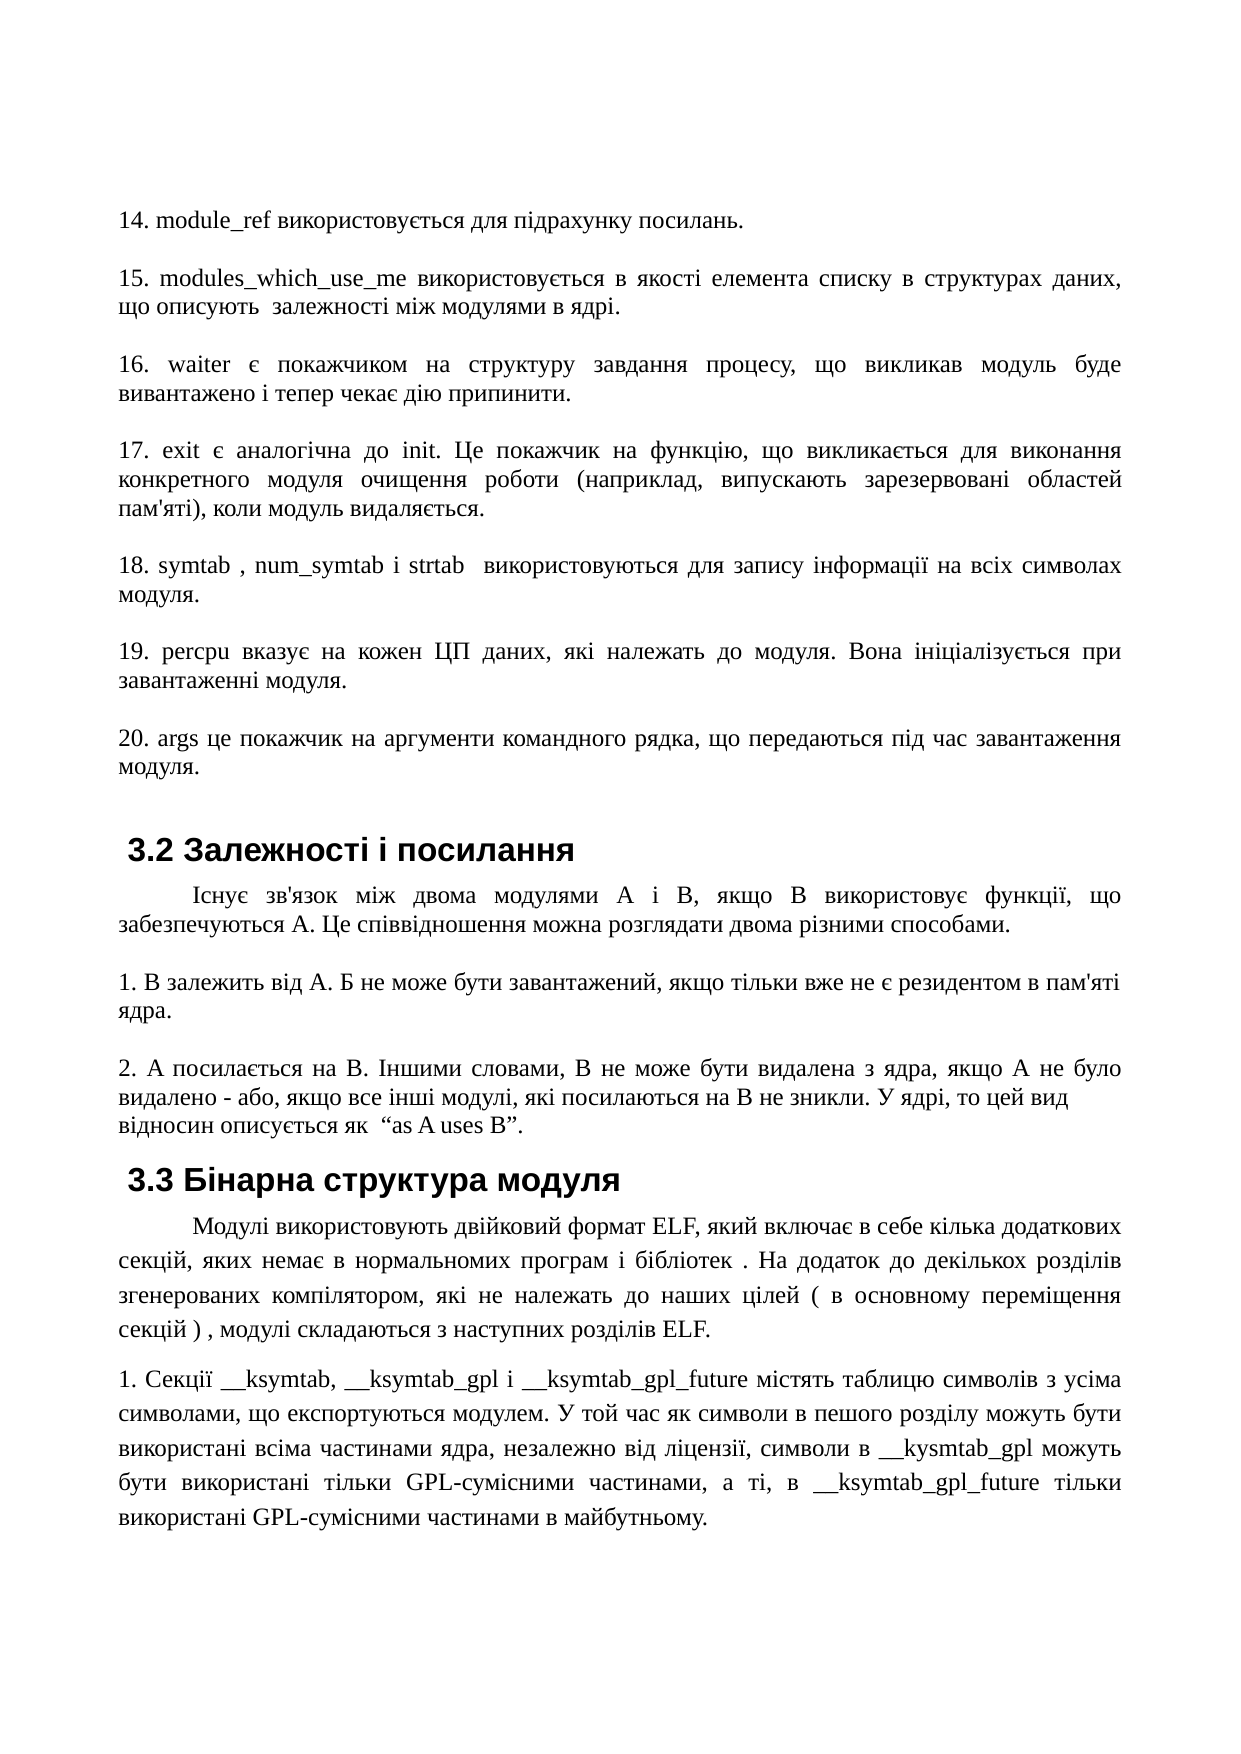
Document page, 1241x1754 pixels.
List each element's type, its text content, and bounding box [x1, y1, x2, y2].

text Модулі використовують двійковий формат ELF, який включає в себе кілька додаткових секцій, яких немає в нормальномих програм і бібліотек . На додаток до декількох розділів згенерованих компілятором, які не належать до наших цілей ( в основному переміщення секцій ) , модулі складаються з наступних розділів ELF. [118, 1211, 1123, 1343]
text 14. module_ref використовується для підрахунку посилань. [118, 205, 1123, 234]
text 18. symtab , num_symtab і strtab використовуються для запису інформації на всіх символах модуля. [118, 550, 1123, 608]
text 19. percpu вказує на кожен ЦП даних, які належать до модуля. Вона ініціалізується при завантаженні модуля. [118, 636, 1123, 694]
text 17. exit є аналогічна до init. Це покажчик на функцію, що викликається для виконання конкретного модуля очищення роботи (наприклад, випускають зарезервовані областей пам'яті), коли модуль видаляється. [118, 435, 1123, 521]
text Існує зв'язок між двома модулями А і В, якщо В використовує функції, що забезпечуються А. Це співвідношення можна розглядати двома різними способами. [118, 881, 1123, 938]
text 1. В залежить від А. Б не може бути завантажений, якщо тільки вже не є резидентом в пам'яті ядра. [118, 967, 1123, 1024]
text 1. Секції __ksymtab, __ksymtab_gpl і __ksymtab_gpl_future містять таблицю символів з усіма символами, що експортуються модулем. У той час як символи в пешого розділу можуть бути використані всіма частинами ядра, незалежно від ліцензії, символи в __kysmtab_gpl можуть бути використані тільки GPL-сумісними частинами, а ті, в __ksymtab_gpl_future тільки використані GPL-сумісними частинами в майбутньому. [118, 1364, 1123, 1530]
text 15. modules_which_use_me використовується в якості елемента списку в структурах даних, що описують залежності між модулями в ядрі. [118, 263, 1123, 320]
text 16. waiter є покажчиком на структуру завдання процесу, що викликав модуль буде вивантажено і тепер чекає дію припинити. [118, 349, 1123, 406]
subtitle Бінарна структура модуля [118, 1160, 1123, 1199]
text 20. args це покажчик на аргументи командного рядка, що передаються під час завантаження модуля. [118, 723, 1123, 780]
subtitle Залежності і посилання [118, 830, 1123, 868]
text 2. A посилається на B. Іншими словами, В не може бути видалена з ядра, якщо А не було видалено - або, якщо все інші модулі, які посилаються на B не зникли. У ядрі, то цей вид [118, 1053, 1123, 1111]
text відносин описується як “as A uses B”. [118, 1111, 1123, 1139]
